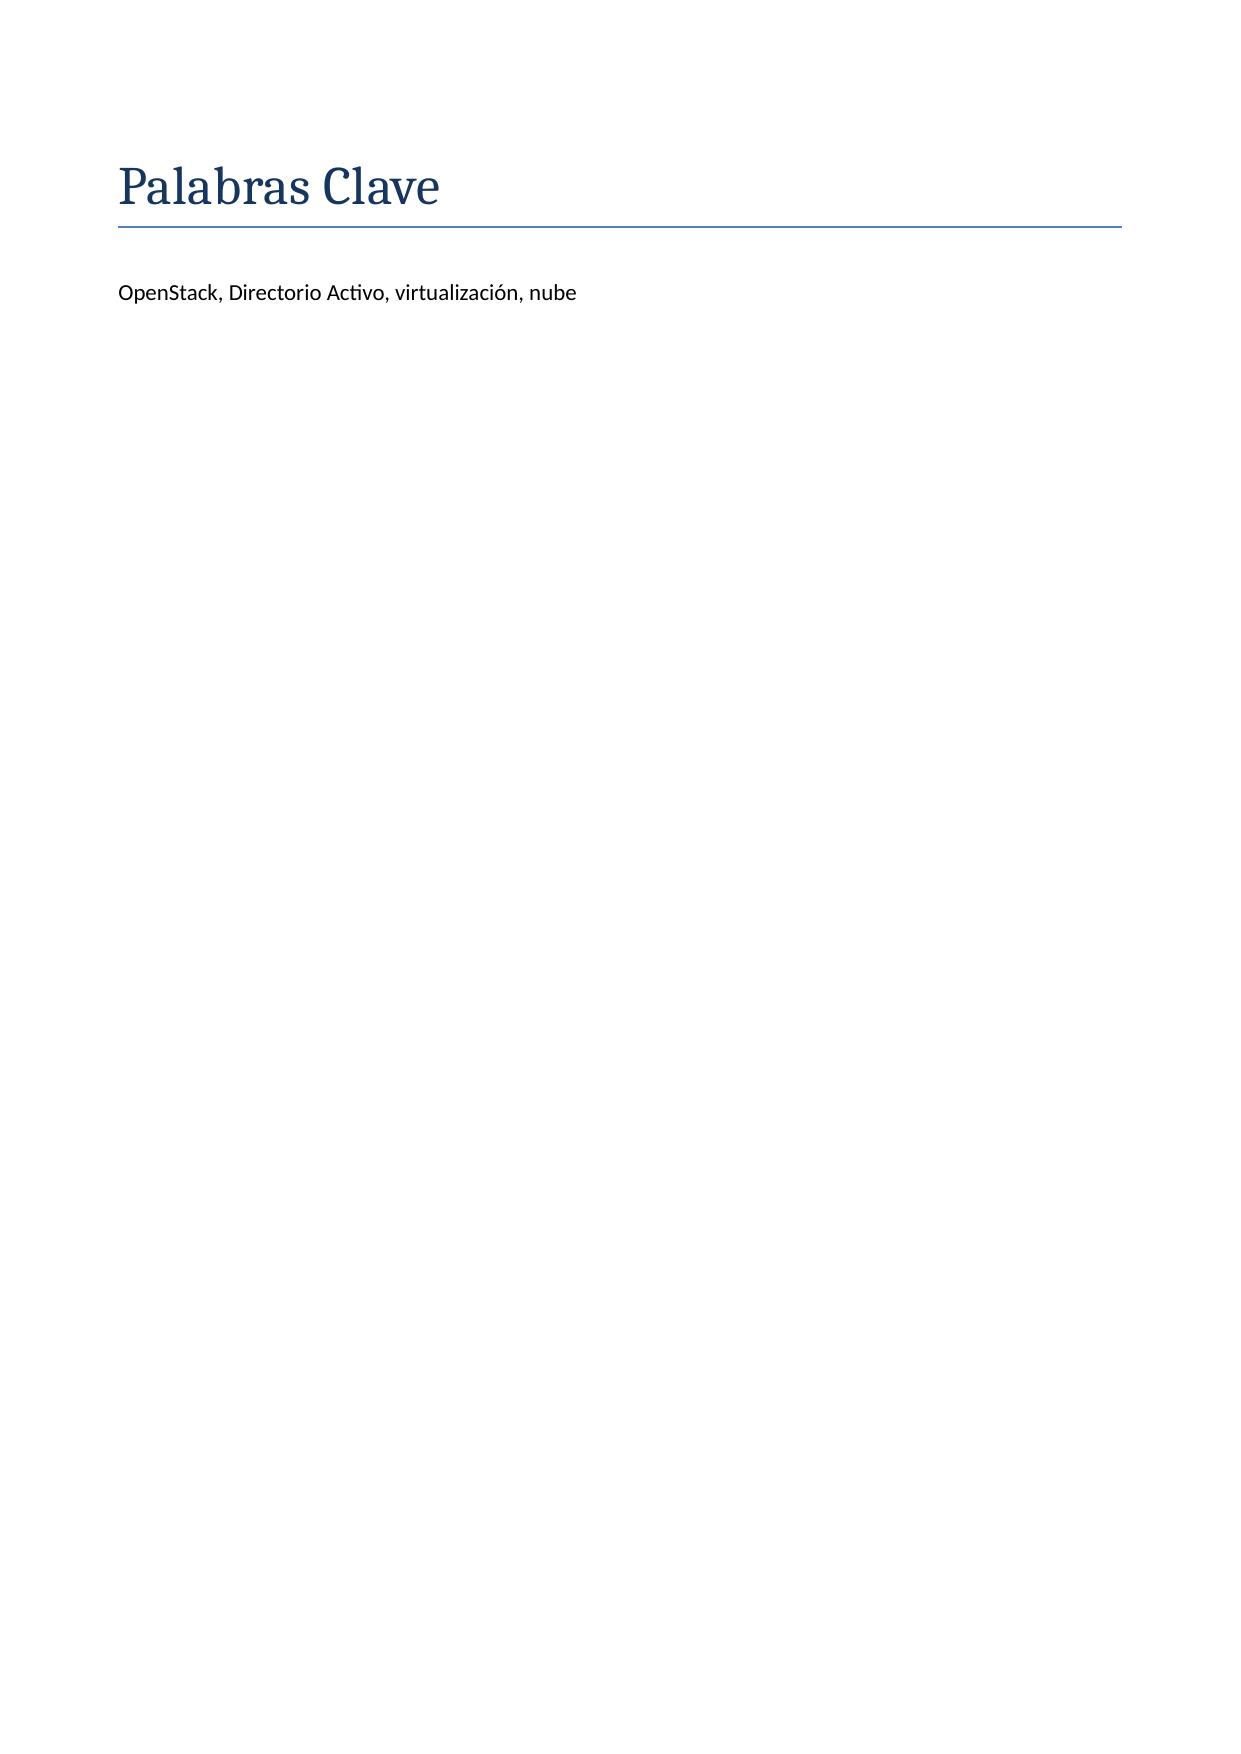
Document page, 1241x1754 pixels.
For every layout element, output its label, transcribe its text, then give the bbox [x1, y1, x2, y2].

title Palabras Clave [118, 156, 1122, 226]
text OpenStack, Directorio Activo, virtualización, nube [118, 278, 1122, 306]
